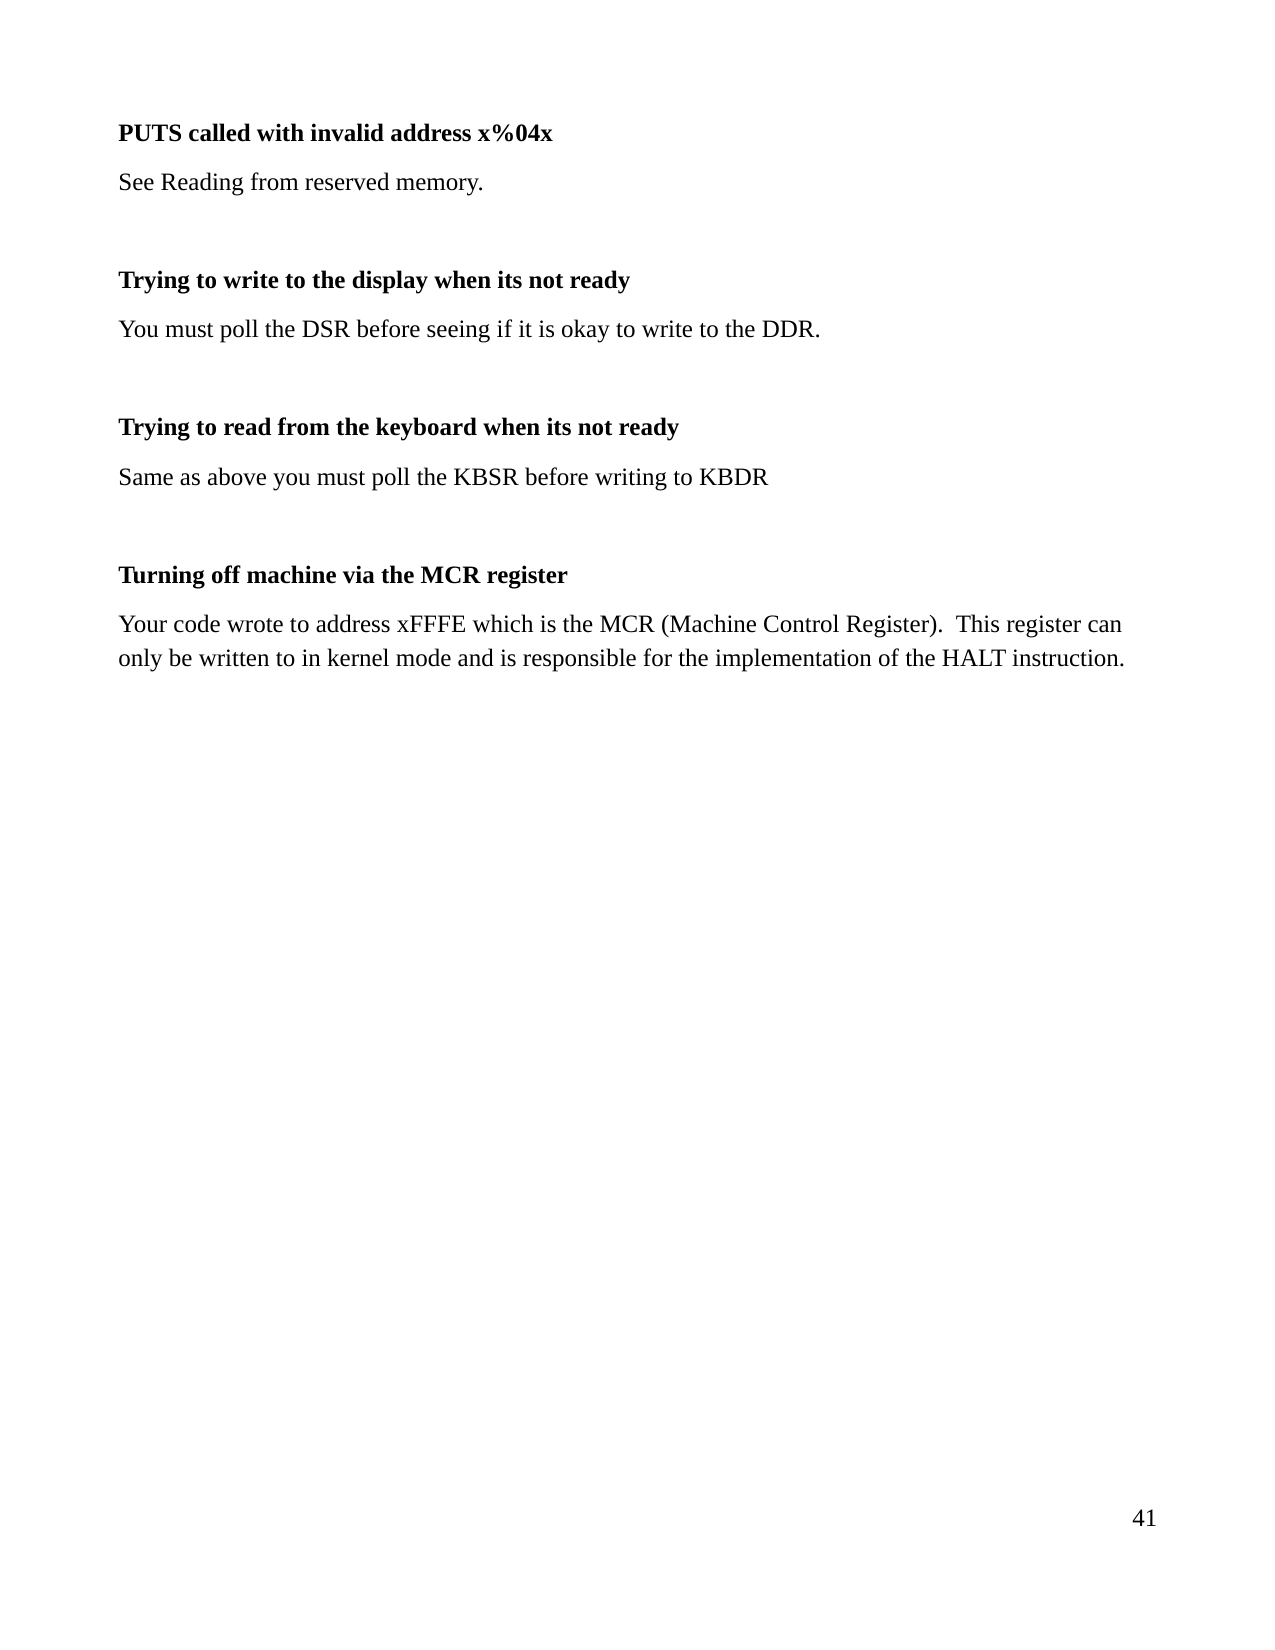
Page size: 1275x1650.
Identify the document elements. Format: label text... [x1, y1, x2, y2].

text Your code wrote to address xFFFE which is the MCR (Machine Control Register). This register can only be written to in kernel mode and is responsible for the implementation of the HALT instruction. [118, 609, 1157, 672]
text See Reading from reserved memory. [118, 167, 1157, 196]
text Trying to read from the keyboard when its not ready [118, 412, 1157, 441]
text Same as above you must poll the KBSR before writing to KBDR [118, 462, 1157, 490]
text PUTS called with invalid address x%04x [118, 118, 1157, 147]
text Trying to write to the display when its not ready [118, 265, 1157, 294]
text You must poll the DSR before seeing if it is okay to write to the DDR. [118, 314, 1157, 343]
text Turning off machine via the MCR register [118, 560, 1157, 588]
